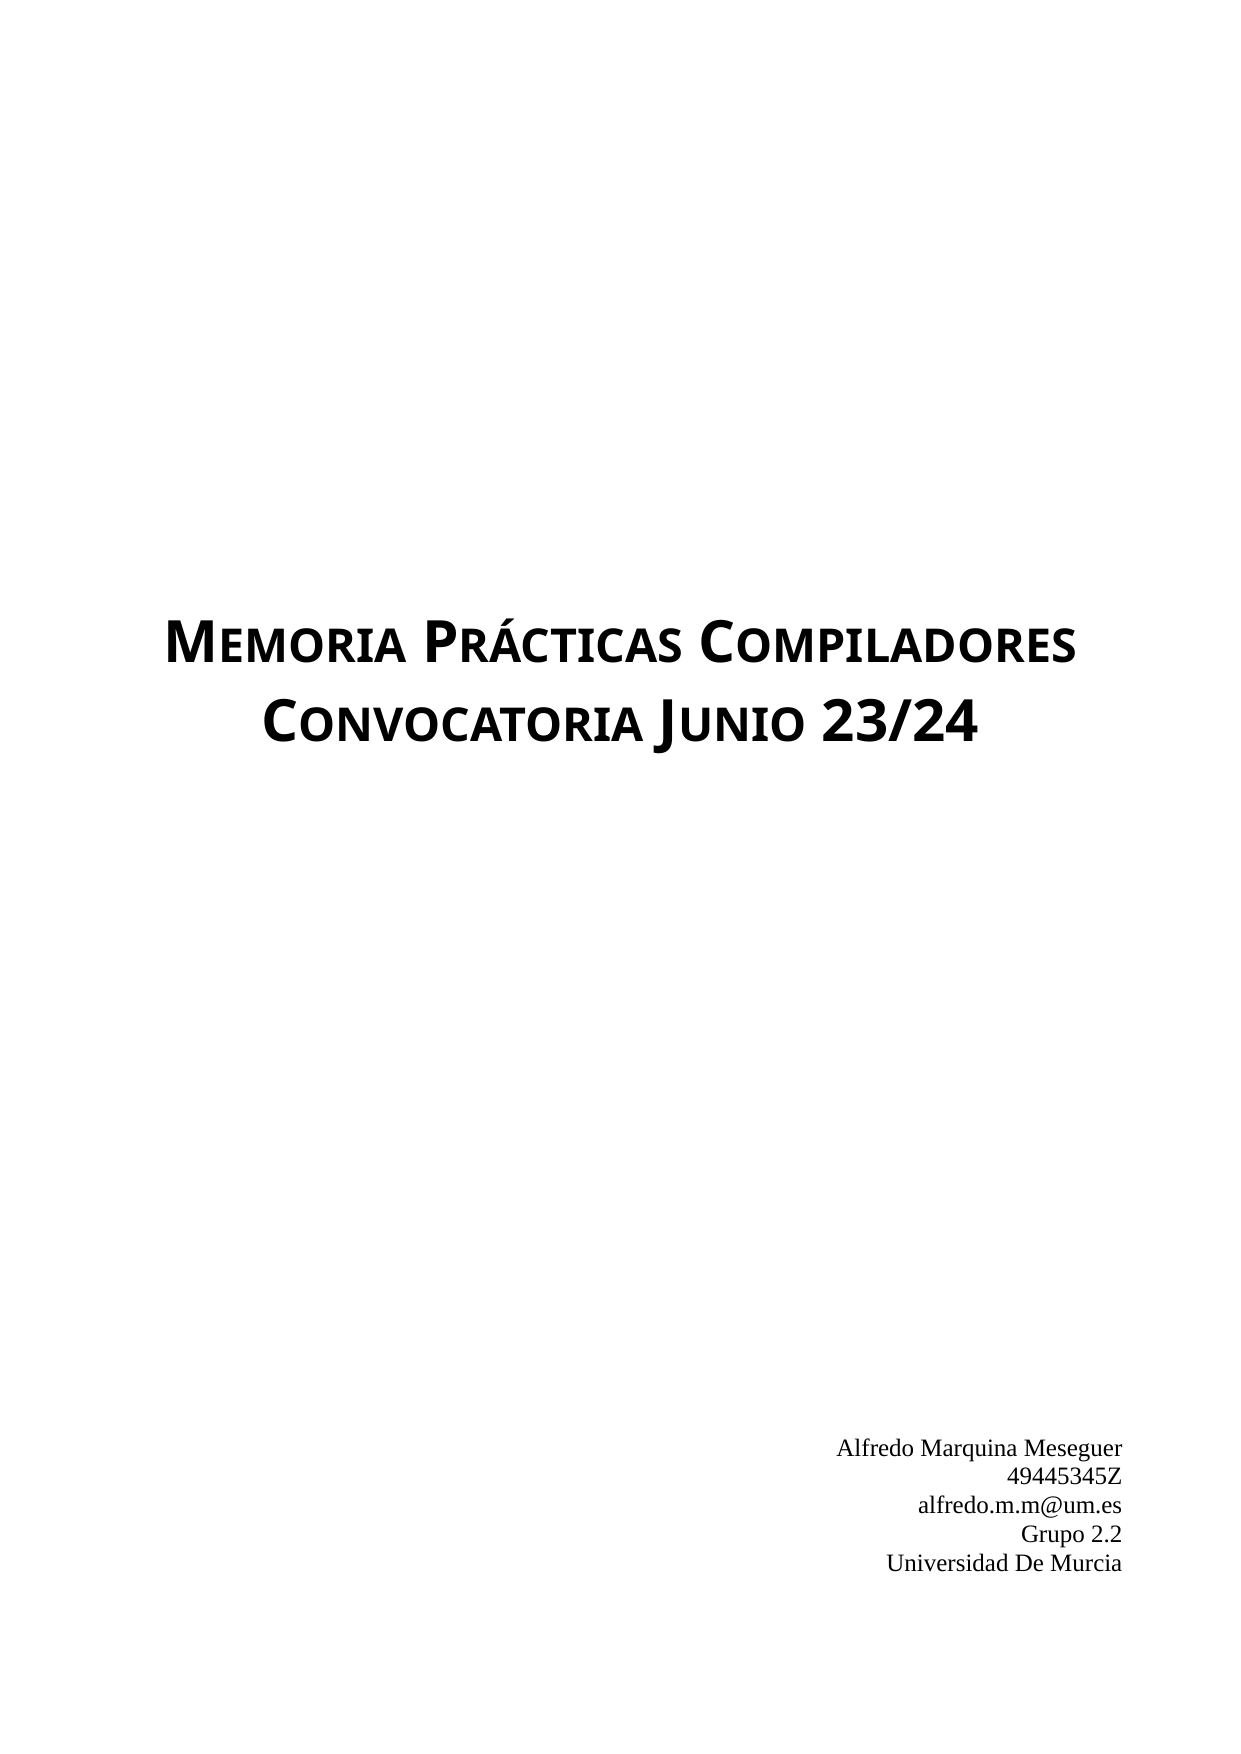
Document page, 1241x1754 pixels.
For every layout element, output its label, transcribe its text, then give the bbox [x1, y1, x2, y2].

text 49445345Z [118, 1461, 1122, 1490]
text Alfredo Marquina Meseguer [118, 1433, 1122, 1461]
title Memoria Prácticas Compiladores Convocatoria Junio 23/24 [118, 600, 1122, 759]
text Grupo 2.2 [118, 1519, 1122, 1548]
text alfredo.m.m@um.es [118, 1490, 1122, 1519]
text Universidad De Murcia [118, 1548, 1122, 1576]
